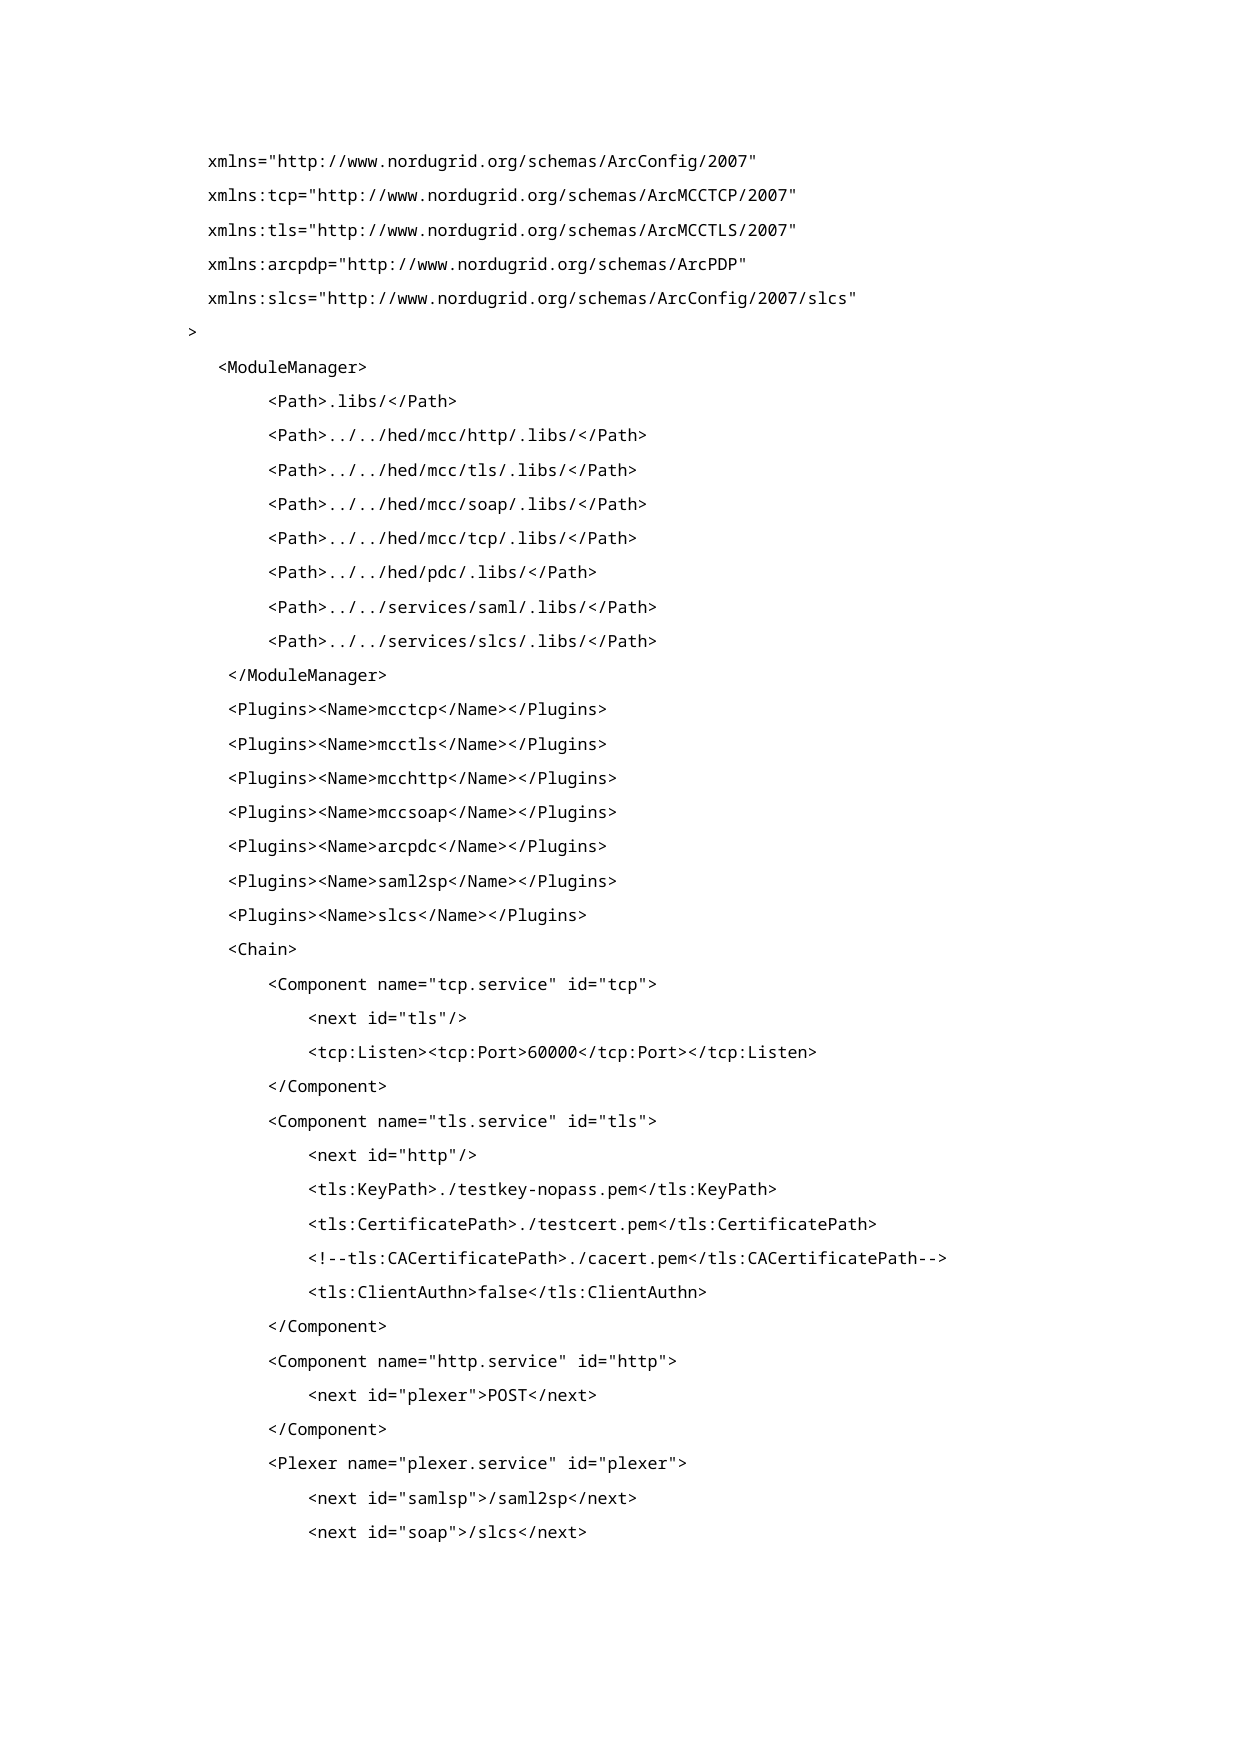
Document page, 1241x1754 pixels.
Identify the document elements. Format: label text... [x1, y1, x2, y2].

text <next id="samlsp">/saml2sp</next> [187, 1487, 1053, 1509]
text <Component name="http.service" id="http"> [187, 1349, 1053, 1372]
text <!--tls:CACertificatePath>./cacert.pem</tls:CACertificatePath--> [187, 1247, 1053, 1269]
text </ModuleManager> [187, 664, 1053, 687]
text <Path>../../hed/mcc/tls/.libs/</Path> [187, 458, 1053, 481]
text <Component name="tls.service" id="tls"> [187, 1109, 1053, 1132]
text <tcp:Listen><tcp:Port>60000</tcp:Port></tcp:Listen> [187, 1041, 1053, 1063]
text <Plugins><Name>mcctls</Name></Plugins> [187, 733, 1053, 755]
text <Path>../../services/saml/.libs/</Path> [187, 596, 1053, 618]
text <Path>../../services/slcs/.libs/</Path> [187, 630, 1053, 652]
text <ModuleManager> [187, 356, 1053, 378]
text <Plexer name="plexer.service" id="plexer"> [187, 1452, 1053, 1475]
text xmlns:arcpdp="http://www.nordugrid.org/schemas/ArcPDP" [187, 253, 1053, 275]
text <tls:ClientAuthn>false</tls:ClientAuthn> [187, 1281, 1053, 1303]
text <Plugins><Name>mccsoap</Name></Plugins> [187, 801, 1053, 824]
text <Chain> [187, 938, 1053, 961]
text <Plugins><Name>arcpdc</Name></Plugins> [187, 835, 1053, 858]
text <Component name="tcp.service" id="tcp"> [187, 972, 1053, 995]
text <next id="plexer">POST</next> [187, 1384, 1053, 1406]
text <tls:KeyPath>./testkey-nopass.pem</tls:KeyPath> [187, 1178, 1053, 1201]
text </Component> [187, 1418, 1053, 1441]
text <Path>../../hed/mcc/soap/.libs/</Path> [187, 493, 1053, 515]
text </Component> [187, 1075, 1053, 1098]
text <Plugins><Name>mcctcp</Name></Plugins> [187, 698, 1053, 721]
text <next id="soap">/slcs</next> [187, 1521, 1053, 1543]
text xmlns="http://www.nordugrid.org/schemas/ArcConfig/2007" [187, 150, 1053, 172]
text <Path>.libs/</Path> [187, 390, 1053, 412]
text > [187, 321, 1053, 344]
text <Path>../../hed/mcc/tcp/.libs/</Path> [187, 527, 1053, 549]
text xmlns:slcs="http://www.nordugrid.org/schemas/ArcConfig/2007/slcs" [187, 287, 1053, 309]
text <next id="http"/> [187, 1144, 1053, 1166]
text <Plugins><Name>mcchttp</Name></Plugins> [187, 767, 1053, 789]
text xmlns:tcp="http://www.nordugrid.org/schemas/ArcMCCTCP/2007" [187, 184, 1053, 207]
text <Plugins><Name>saml2sp</Name></Plugins> [187, 870, 1053, 892]
text <Path>../../hed/mcc/http/.libs/</Path> [187, 424, 1053, 447]
text </Component> [187, 1315, 1053, 1338]
text <next id="tls"/> [187, 1007, 1053, 1029]
text xmlns:tls="http://www.nordugrid.org/schemas/ArcMCCTLS/2007" [187, 218, 1053, 241]
text <tls:CertificatePath>./testcert.pem</tls:CertificatePath> [187, 1212, 1053, 1235]
text <Plugins><Name>slcs</Name></Plugins> [187, 904, 1053, 926]
text <Path>../../hed/pdc/.libs/</Path> [187, 561, 1053, 584]
